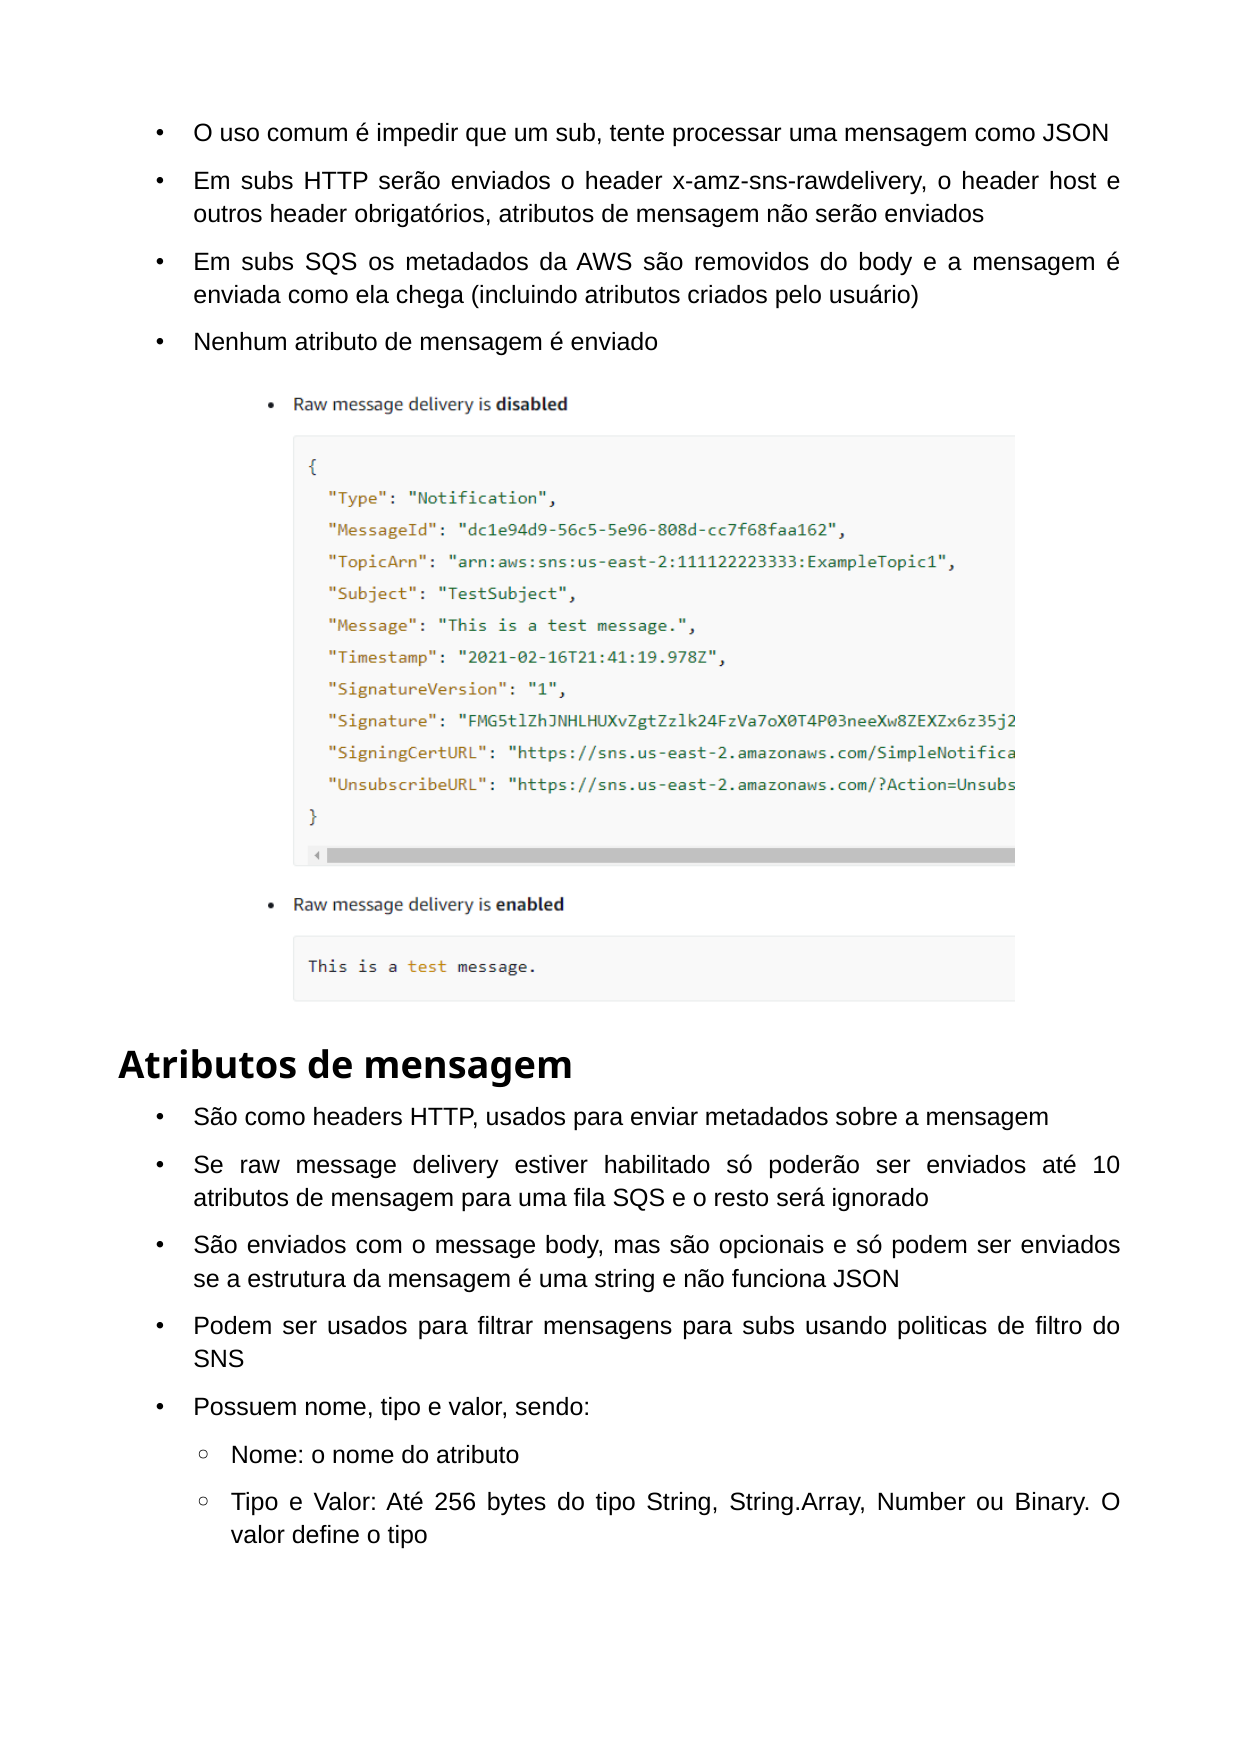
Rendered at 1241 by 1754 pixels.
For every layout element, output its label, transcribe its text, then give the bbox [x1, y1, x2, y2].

list Podem ser usados para filtrar mensagens para subs usando politicas de filtro do SNS [156, 1311, 1122, 1373]
list Nenhum atributo de mensagem é enviado [156, 327, 1122, 356]
list São enviados com o message body, mas são opcionais e só podem ser enviados se a estrutura da mensagem é uma string e não funciona JSON [156, 1231, 1122, 1292]
list Se raw message delivery estiver habilitado só poderão ser enviados até 10 atributos de mensagem para uma fila SQS e o resto será ignorado [156, 1150, 1122, 1212]
list Possuem nome, tipo e valor, sendo: [156, 1392, 1122, 1421]
picture [225, 375, 1015, 1005]
subtitle Atributos de mensagem [118, 1038, 1122, 1089]
list São como headers HTTP, usados para enviar metadados sobre a mensagem [156, 1102, 1122, 1131]
list Tipo e Valor: Até 256 bytes do tipo String, String.Array, Number ou Binary. O valor define o tipo [193, 1487, 1122, 1549]
list Em subs HTTP serão enviados o header x-amz-sns-rawdelivery, o header host e outros header obrigatórios, atributos de mensagem não serão enviados [156, 166, 1122, 228]
list Em subs SQS os metadados da AWS são removidos do body e a mensagem é enviada como ela chega (incluindo atributos criados pelo usuário) [156, 247, 1122, 308]
list Nome: o nome do atributo [193, 1440, 1122, 1468]
list O uso comum é impedir que um sub, tente processar uma mensagem como JSON [156, 118, 1122, 147]
